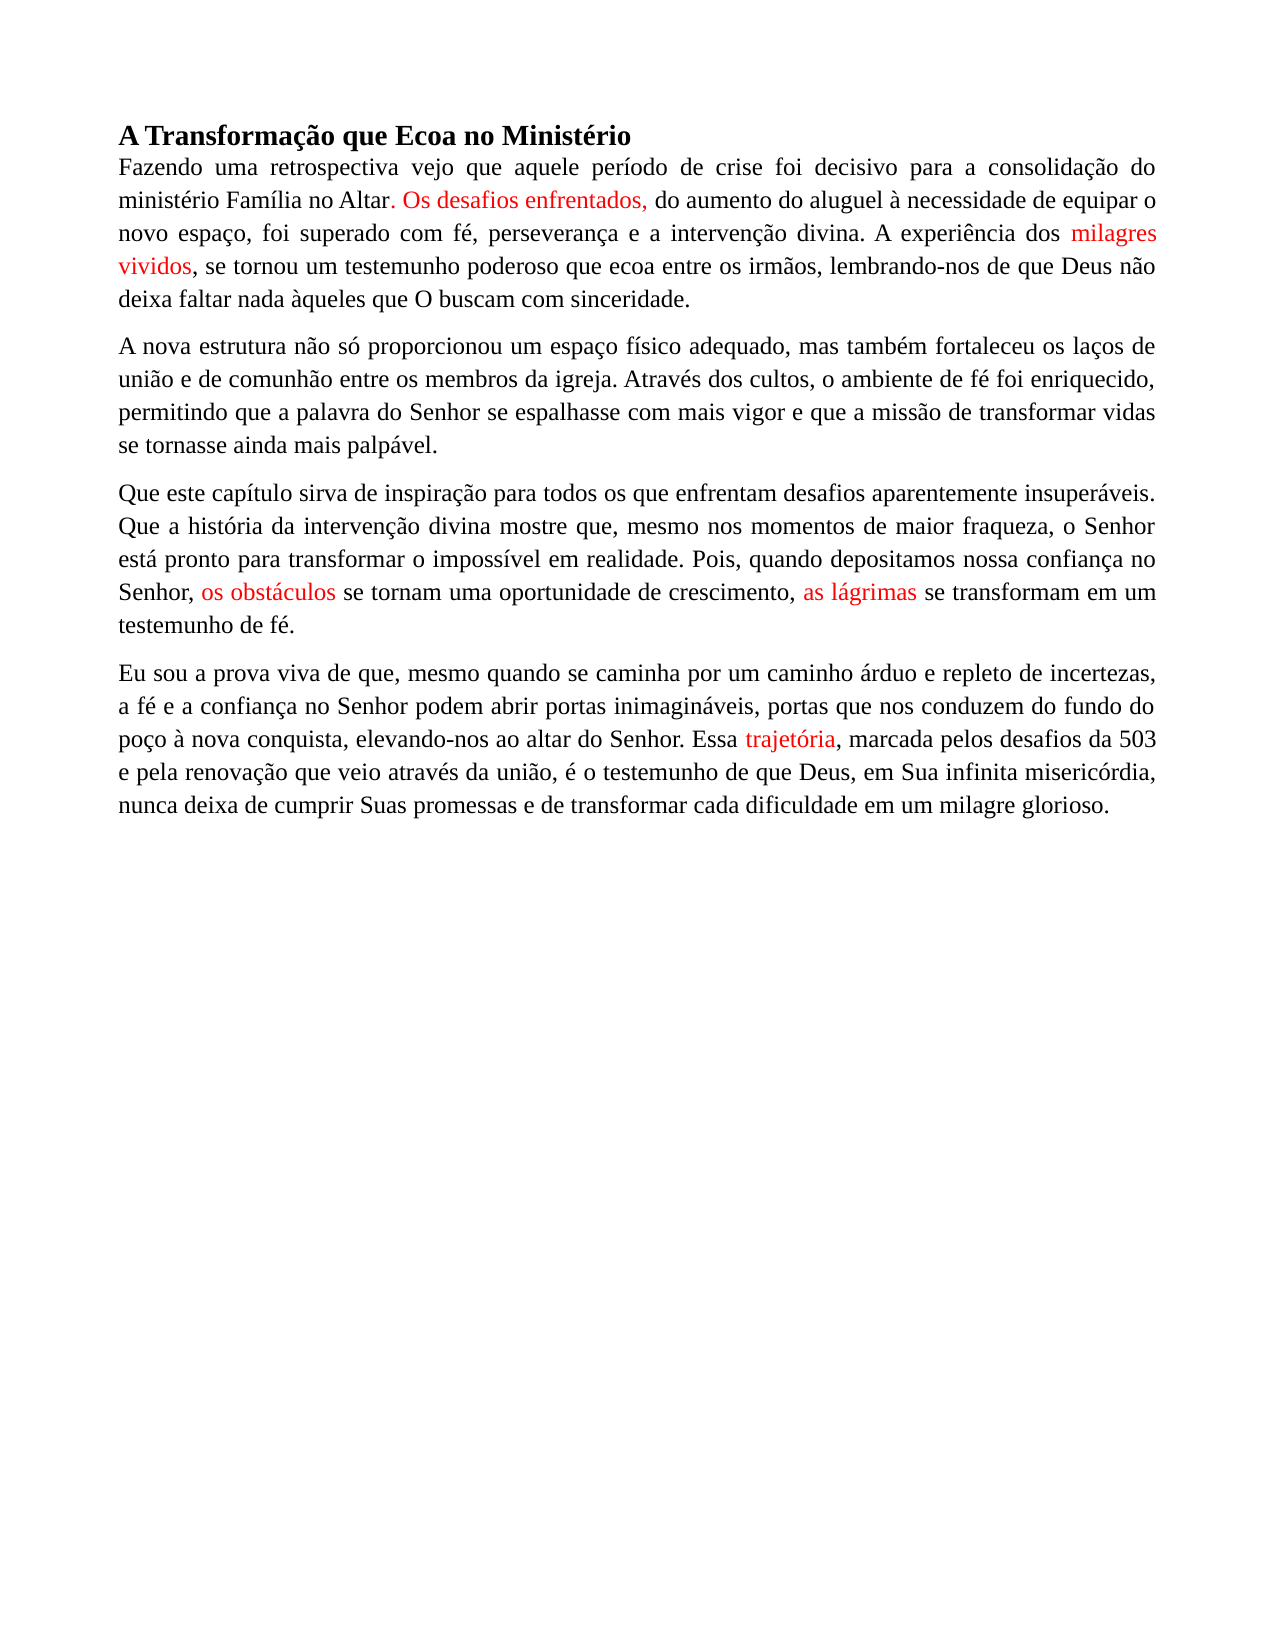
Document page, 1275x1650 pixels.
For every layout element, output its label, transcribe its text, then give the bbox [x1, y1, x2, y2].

text Fazendo uma retrospectiva vejo que aquele período de crise foi decisivo para a consolidação do ministério Família no Altar. Os desafios enfrentados, do aumento do aluguel à necessidade de equipar o novo espaço, foi superado com fé, perseverança e a intervenção divina. A experiência dos milagres vividos, se tornou um testemunho poderoso que ecoa entre os irmãos, lembrando-nos de que Deus não deixa faltar nada àqueles que O buscam com sinceridade. [118, 152, 1157, 312]
text A nova estrutura não só proporcionou um espaço físico adequado, mas também fortaleceu os laços de união e de comunhão entre os membros da igreja. Através dos cultos, o ambiente de fé foi enriquecido, permitindo que a palavra do Senhor se espalhasse com mais vigor e que a missão de transformar vidas se tornasse ainda mais palpável. [118, 331, 1157, 459]
text Eu sou a prova viva de que, mesmo quando se caminha por um caminho árduo e repleto de incertezas, a fé e a confiança no Senhor podem abrir portas inimagináveis, portas que nos conduzem do fundo do poço à nova conquista, elevando-nos ao altar do Senhor. Essa trajetória, marcada pelos desafios da 503 e pela renovação que veio através da união, é o testemunho de que Deus, em Sua infinita misericórdia, nunca deixa de cumprir Suas promessas e de transformar cada dificuldade em um milagre glorioso. [118, 658, 1157, 818]
subtitle A Transformação que Ecoa no Ministério [118, 118, 1157, 152]
text Que este capítulo sirva de inspiração para todos os que enfrentam desafios aparentemente insuperáveis. Que a história da intervenção divina mostre que, mesmo nos momentos de maior fraqueza, o Senhor está pronto para transformar o impossível em realidade. Pois, quando depositamos nossa confiança no Senhor, os obstáculos se tornam uma oportunidade de crescimento, as lágrimas se transformam em um testemunho de fé. [118, 478, 1157, 639]
